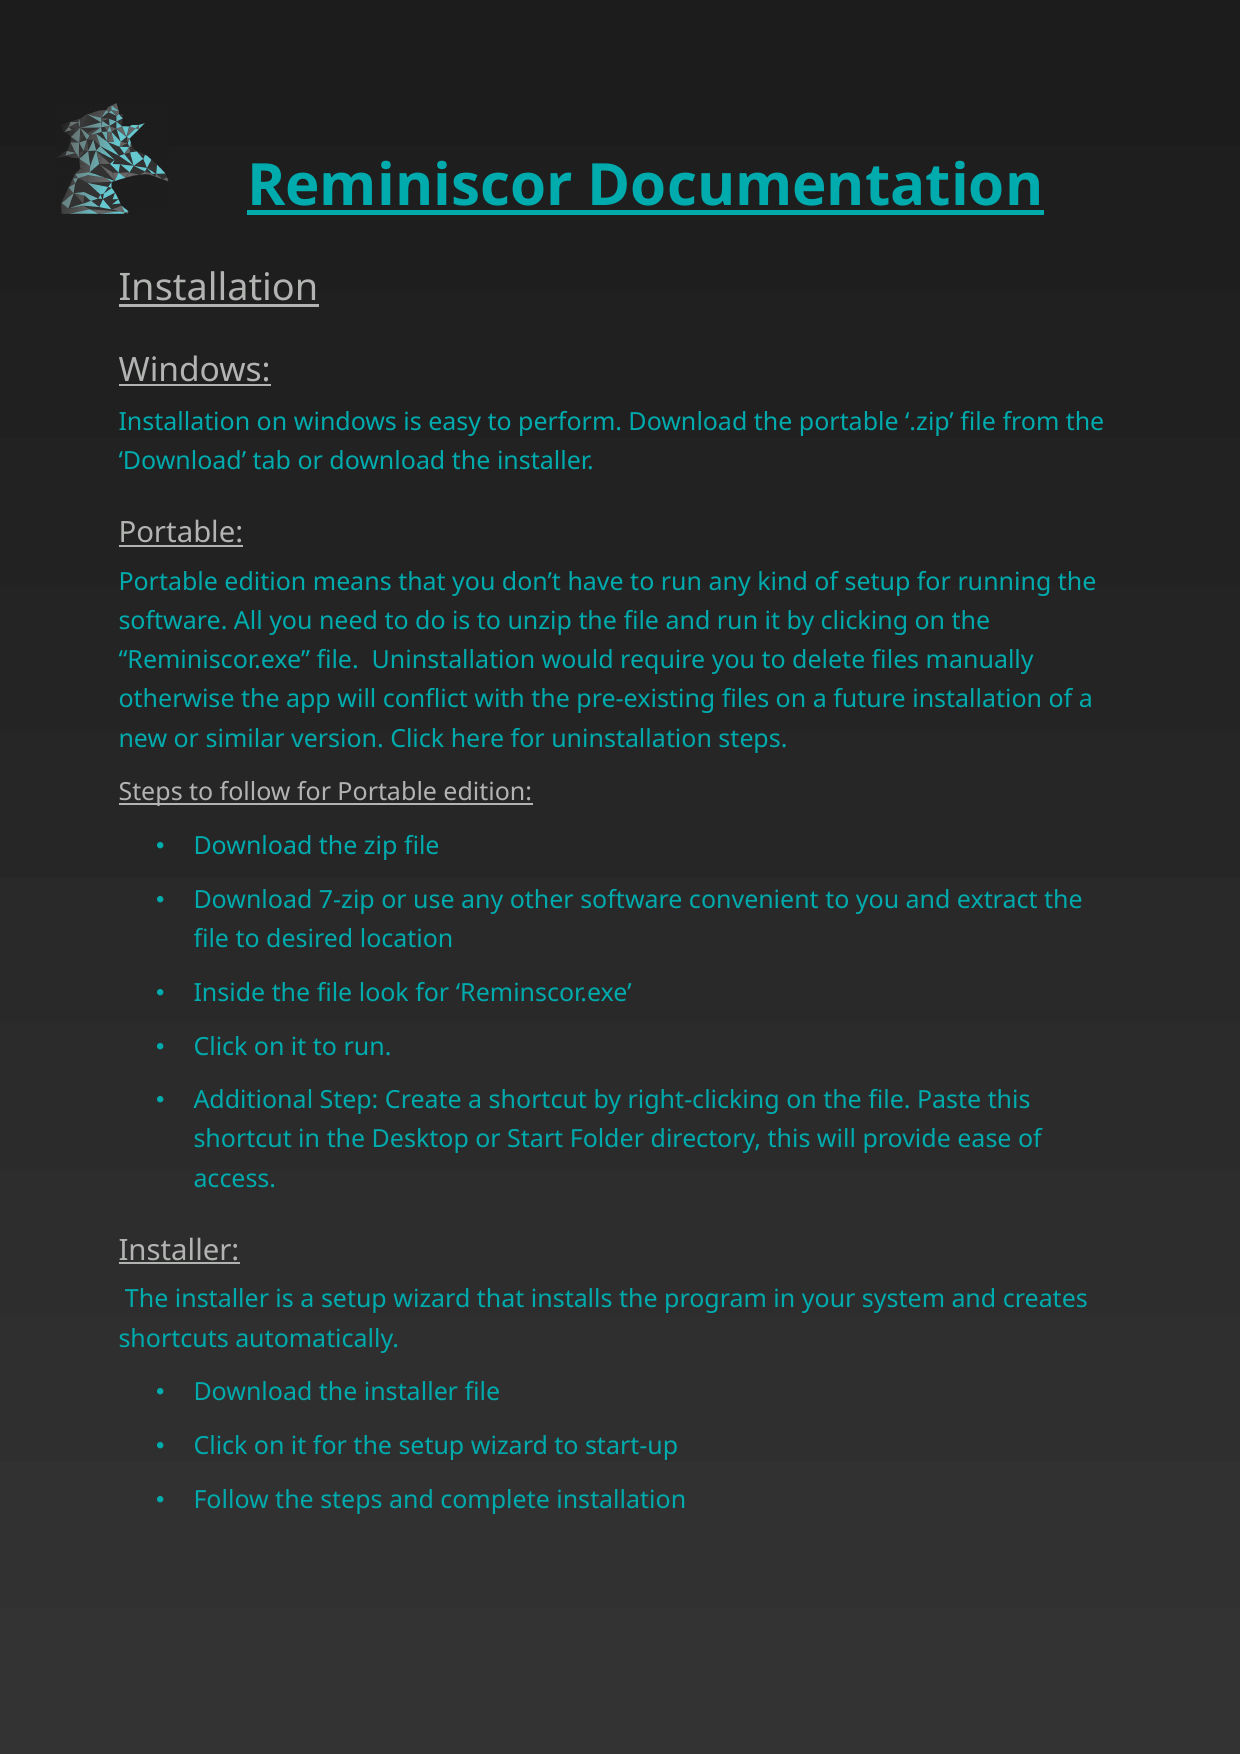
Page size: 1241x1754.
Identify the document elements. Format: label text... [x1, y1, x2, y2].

list Download 7-zip or use any other software convenient to you and extract the file to desired location [156, 881, 1122, 955]
list Download the installer file [156, 1374, 1122, 1408]
subtitle Installer: [118, 1228, 1122, 1268]
list Follow the steps and complete installation [156, 1481, 1122, 1516]
title Reminiscor Documentation [118, 143, 1122, 223]
text Steps to follow for Portable edition: [118, 774, 1122, 808]
text Installation on windows is easy to perform. Download the portable ‘.zip’ file from the ‘Download’ tab or download the installer. [118, 403, 1122, 477]
list Inside the file look for ‘Reminscor.exe’ [156, 974, 1122, 1008]
picture [55, 103, 169, 214]
list Additional Step: Create a shortcut by right-clicking on the file. Paste this shortcut in the Desktop or Start Folder directory, this will provide ease of access. [156, 1082, 1122, 1194]
list Click on it for the setup wizard to start-up [156, 1428, 1122, 1462]
subtitle Windows: [118, 345, 1122, 391]
subtitle Portable: [118, 511, 1122, 551]
text Portable edition means that you don’t have to run any kind of setup for running the software. All you need to do is to unzip the file and run it by clicking on the “Reminiscor.exe” file. Uninstallation would require you to delete files manually otherwise the app will conflict with the pre-existing files on a future installation of a new or similar version. Click here for uninstallation steps. [118, 563, 1122, 754]
list Download the zip file [156, 828, 1122, 862]
list Click on it to run. [156, 1028, 1122, 1062]
text The installer is a setup wizard that installs the program in your system and creates shortcuts automatically. [118, 1281, 1122, 1354]
subtitle Installation [118, 260, 1122, 312]
